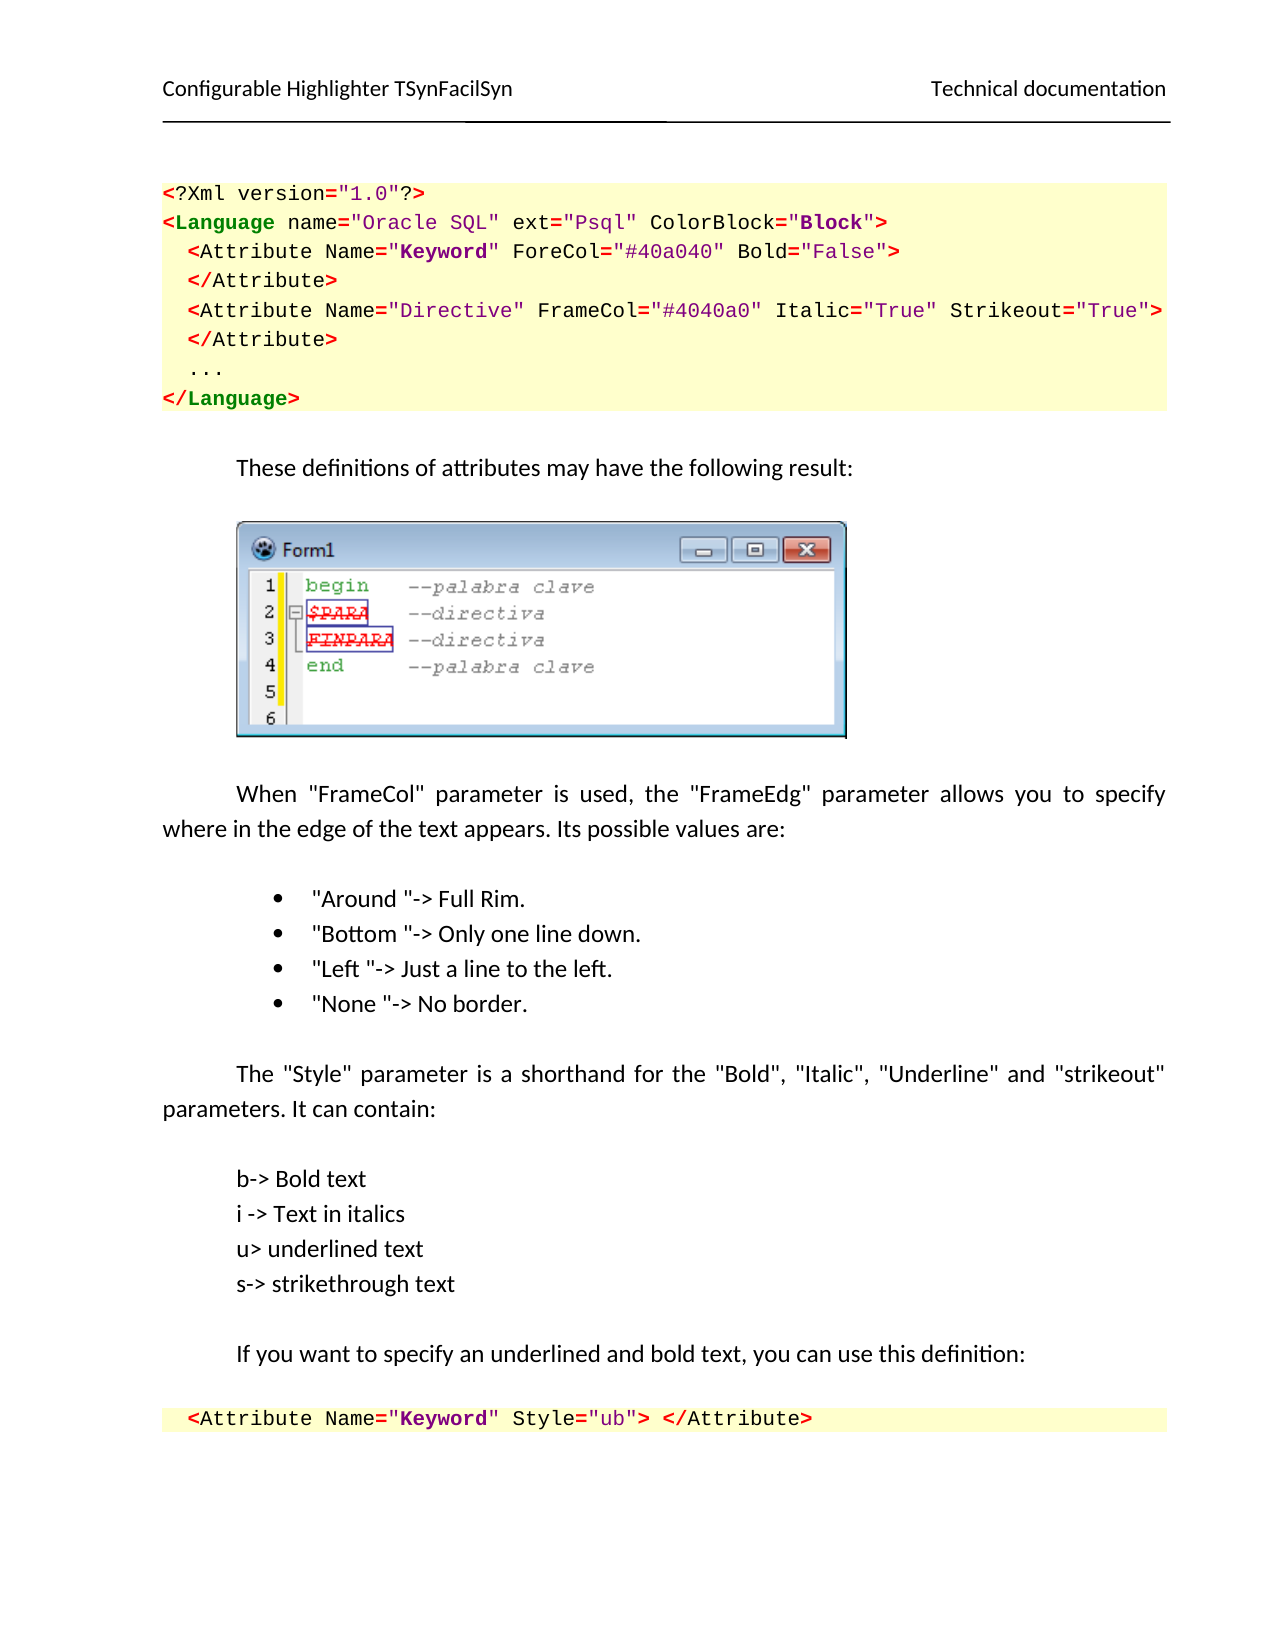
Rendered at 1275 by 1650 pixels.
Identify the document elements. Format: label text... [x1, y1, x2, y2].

list "Left "-> Just a line to the left. [274, 953, 1167, 984]
text <Attribute Name="Keyword" Style="ub"> </Attribute> [162, 1408, 1167, 1432]
text The "Style" parameter is a shorthand for the "Bold", "Italic", "Underline" and "strikeout" parameters. It can contain: [162, 1058, 1167, 1124]
text ... [162, 358, 1167, 382]
text When "FrameCol" parameter is used, the "FrameEdg" parameter allows you to specify where in the edge of the text appears. Its possible values ​​are: [162, 778, 1167, 844]
text <Attribute Name="Keyword" ForeCol="#40a040" Bold="False"> [162, 241, 1167, 265]
text u> underlined text [162, 1233, 1167, 1264]
text </Attribute> [162, 270, 1167, 294]
text s-> strikethrough text [162, 1268, 1167, 1299]
picture [236, 521, 847, 739]
list "None "-> No border. [274, 988, 1167, 1019]
text <?Xml version="1.0"?> [162, 183, 1167, 206]
text If you want to specify an underlined and bold text, you can use this definition: [162, 1338, 1167, 1369]
text <Language name="Oracle SQL" ext="Psql" ColorBlock="Block"> [162, 212, 1167, 236]
text b-> Bold text [162, 1163, 1167, 1194]
text </Language> [162, 387, 1167, 411]
text i -> Text in italics [162, 1198, 1167, 1229]
text These definitions of attributes may have the following result: [162, 452, 1167, 482]
text </Attribute> [162, 329, 1167, 353]
list "Bottom "-> Only one line down. [274, 918, 1167, 949]
list "Around "-> Full Rim. [274, 883, 1167, 914]
text <Attribute Name="Directive" FrameCol="#4040a0" Italic="True" Strikeout="True"> [162, 300, 1167, 323]
